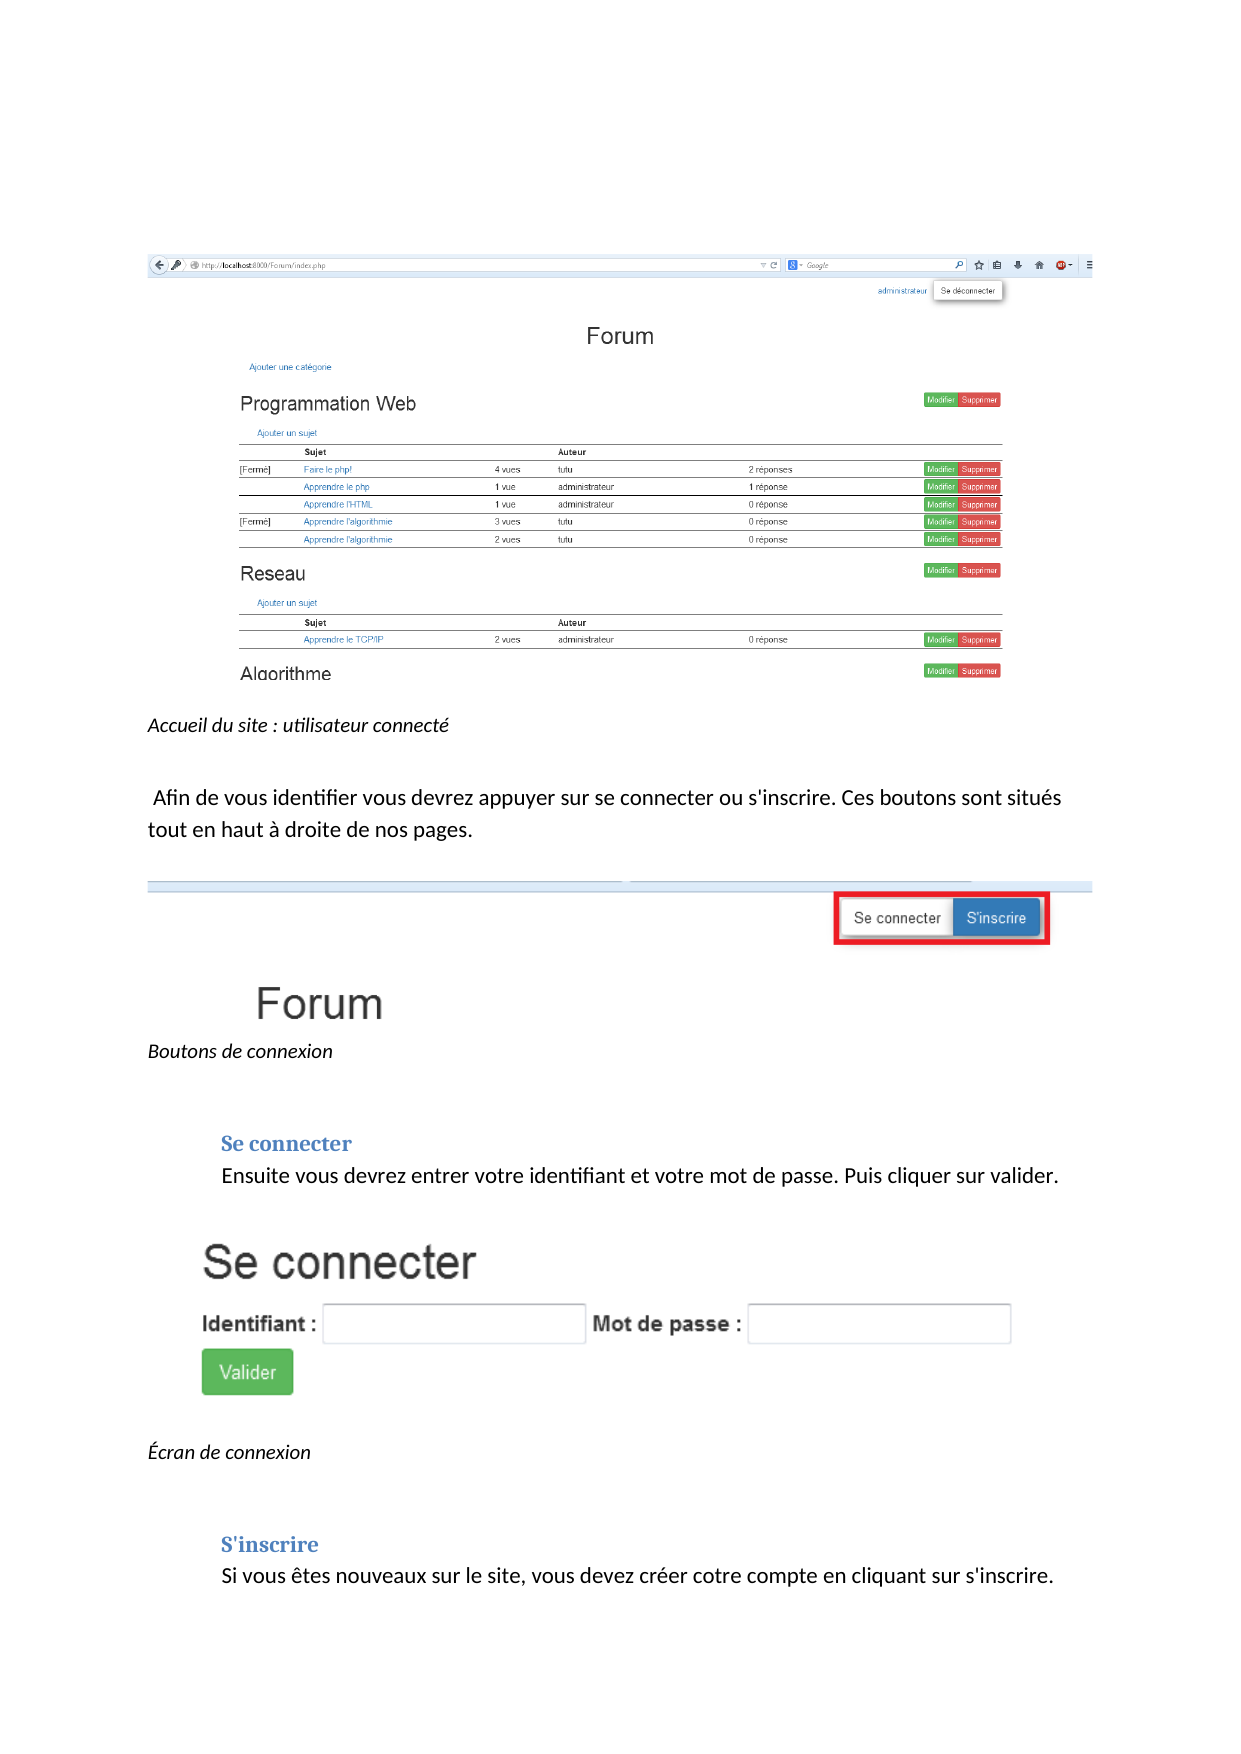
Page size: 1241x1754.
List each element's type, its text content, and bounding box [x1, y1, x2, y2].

text Écran de connexion [148, 1436, 1092, 1465]
text Boutons de connexion [148, 1035, 1092, 1064]
subtitle Se connecter [148, 1131, 1093, 1157]
text Afin de vous identifier vous devrez appuyer sur se connecter ou s'inscrire. Ces boutons sont situés tout en haut à droite de nos pages. [148, 783, 1093, 843]
text Si vous êtes nouveaux sur le site, vous devez créer cotre compte en cliquant sur s'inscrire. [148, 1562, 1093, 1589]
text [148, 1436, 1093, 1486]
picture [147, 1205, 1093, 1436]
picture [147, 198, 1093, 680]
subtitle S'inscrire [148, 1531, 1093, 1558]
text Ensuite vous devrez entrer votre identifiant et votre mot de passe. Puis cliquer sur valider. [148, 1161, 1093, 1205]
text [148, 160, 1092, 198]
text Accueil du site : utilisateur connecté [148, 680, 1092, 737]
picture [147, 881, 1093, 1035]
